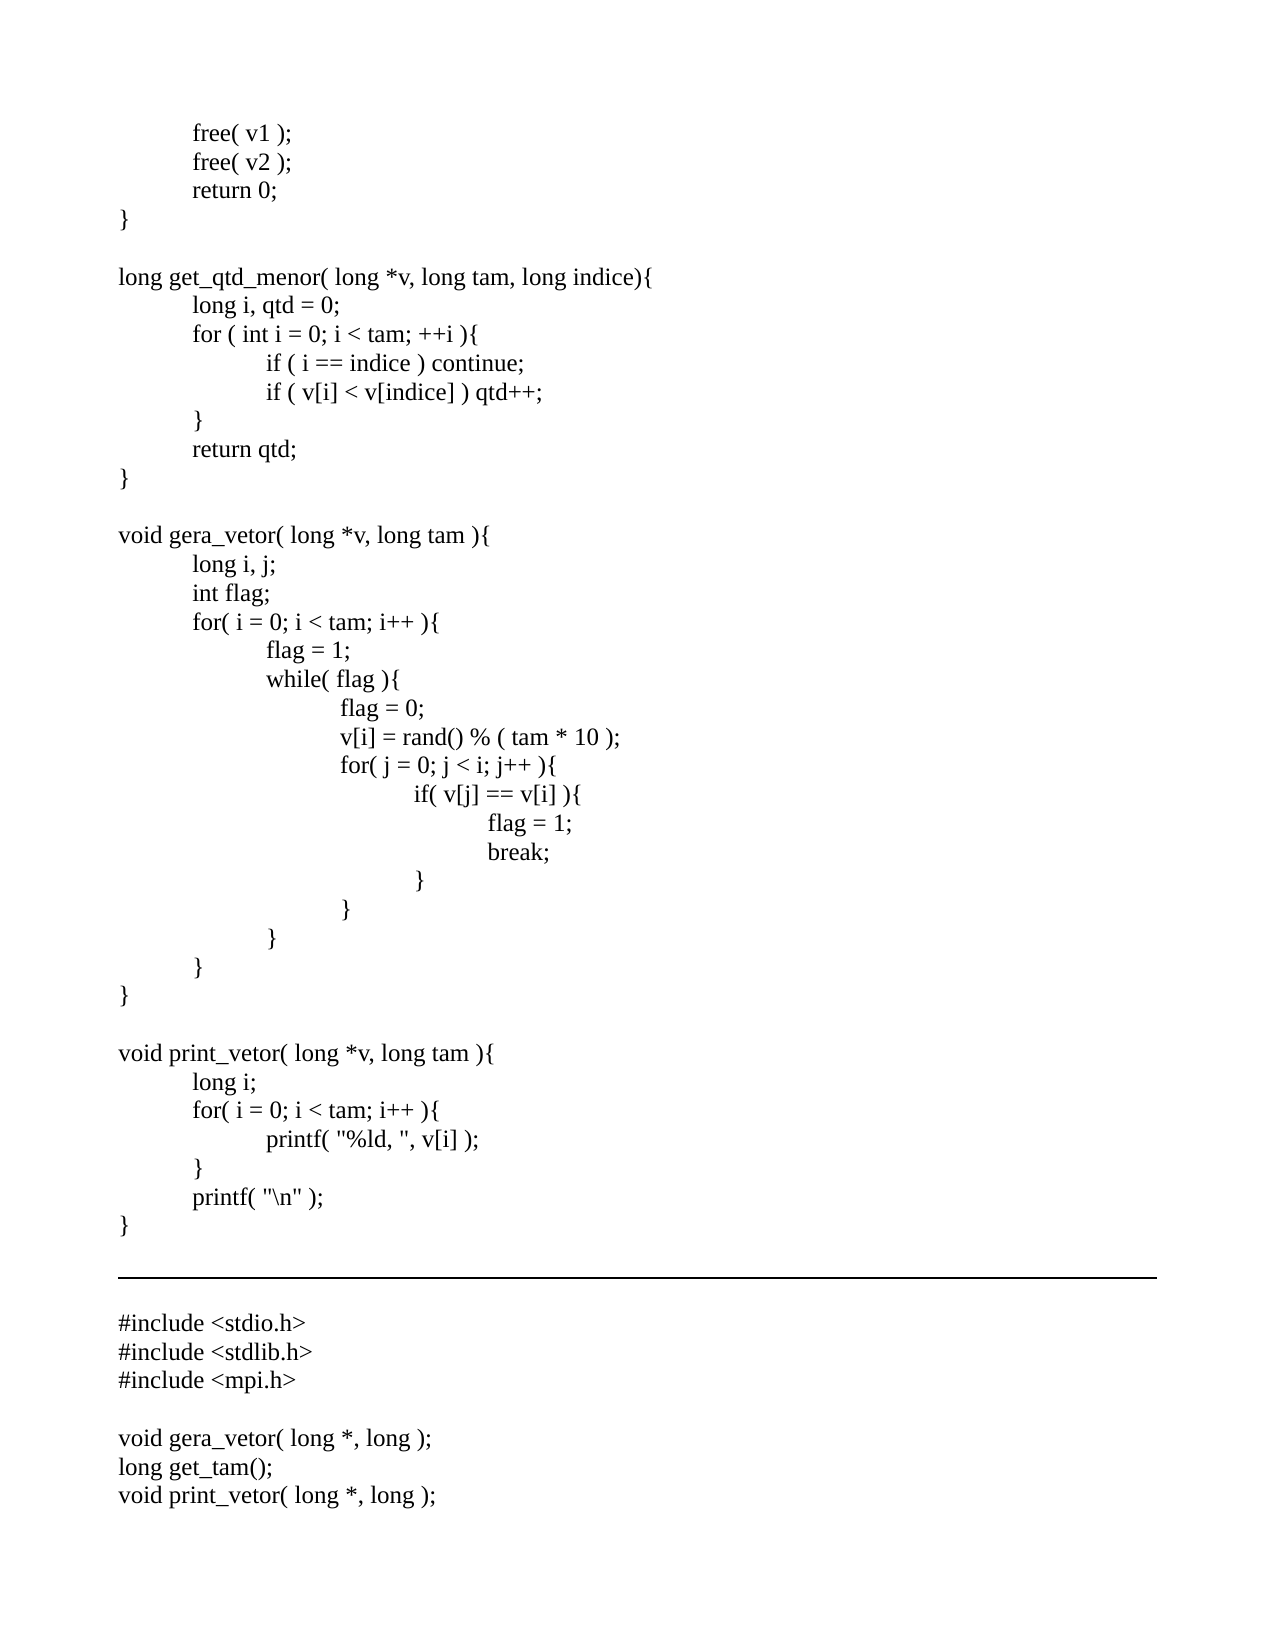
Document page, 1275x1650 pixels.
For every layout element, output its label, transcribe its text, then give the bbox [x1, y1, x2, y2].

text void print_vetor( long *v, long tam ){ [118, 1038, 1157, 1067]
text int flag; [118, 578, 1157, 607]
text long get_tam(); [118, 1452, 1157, 1480]
text } [118, 463, 1157, 492]
text return 0; [118, 176, 1157, 204]
text free( v2 ); [118, 147, 1157, 176]
text } [118, 1153, 1157, 1182]
text } [118, 406, 1157, 434]
text for( j = 0; j < i; j++ ){ [118, 751, 1157, 779]
text } [118, 981, 1157, 1009]
text } [118, 894, 1157, 923]
text long get_qtd_menor( long *v, long tam, long indice){ [118, 262, 1157, 291]
text if ( i == indice ) continue; [118, 348, 1157, 377]
text } [118, 866, 1157, 894]
text printf( "%ld, ", v[i] ); [118, 1124, 1157, 1153]
text long i, j; [118, 549, 1157, 578]
text void gera_vetor( long *v, long tam ){ [118, 521, 1157, 549]
text } [118, 204, 1157, 233]
text if( v[j] == v[i] ){ [118, 779, 1157, 808]
text #include <mpi.h> [118, 1365, 1157, 1394]
text #include <stdlib.h> [118, 1337, 1157, 1365]
text flag = 0; [118, 693, 1157, 722]
text return qtd; [118, 434, 1157, 463]
text while( flag ){ [118, 664, 1157, 693]
text free( v1 ); [118, 118, 1157, 147]
text v[i] = rand() % ( tam * 10 ); [118, 722, 1157, 751]
text for ( int i = 0; i < tam; ++i ){ [118, 319, 1157, 348]
text for( i = 0; i < tam; i++ ){ [118, 1096, 1157, 1124]
text void print_vetor( long *, long ); [118, 1480, 1157, 1509]
text #include <stdio.h> [118, 1308, 1157, 1337]
text } [118, 1211, 1157, 1239]
text long i, qtd = 0; [118, 291, 1157, 319]
text flag = 1; [118, 808, 1157, 837]
text flag = 1; [118, 636, 1157, 664]
text if ( v[i] < v[indice] ) qtd++; [118, 377, 1157, 406]
text long i; [118, 1067, 1157, 1096]
text for( i = 0; i < tam; i++ ){ [118, 607, 1157, 636]
text } [118, 923, 1157, 952]
text printf( "\n" ); [118, 1182, 1157, 1211]
text void gera_vetor( long *, long ); [118, 1423, 1157, 1452]
text break; [118, 837, 1157, 866]
text } [118, 952, 1157, 981]
